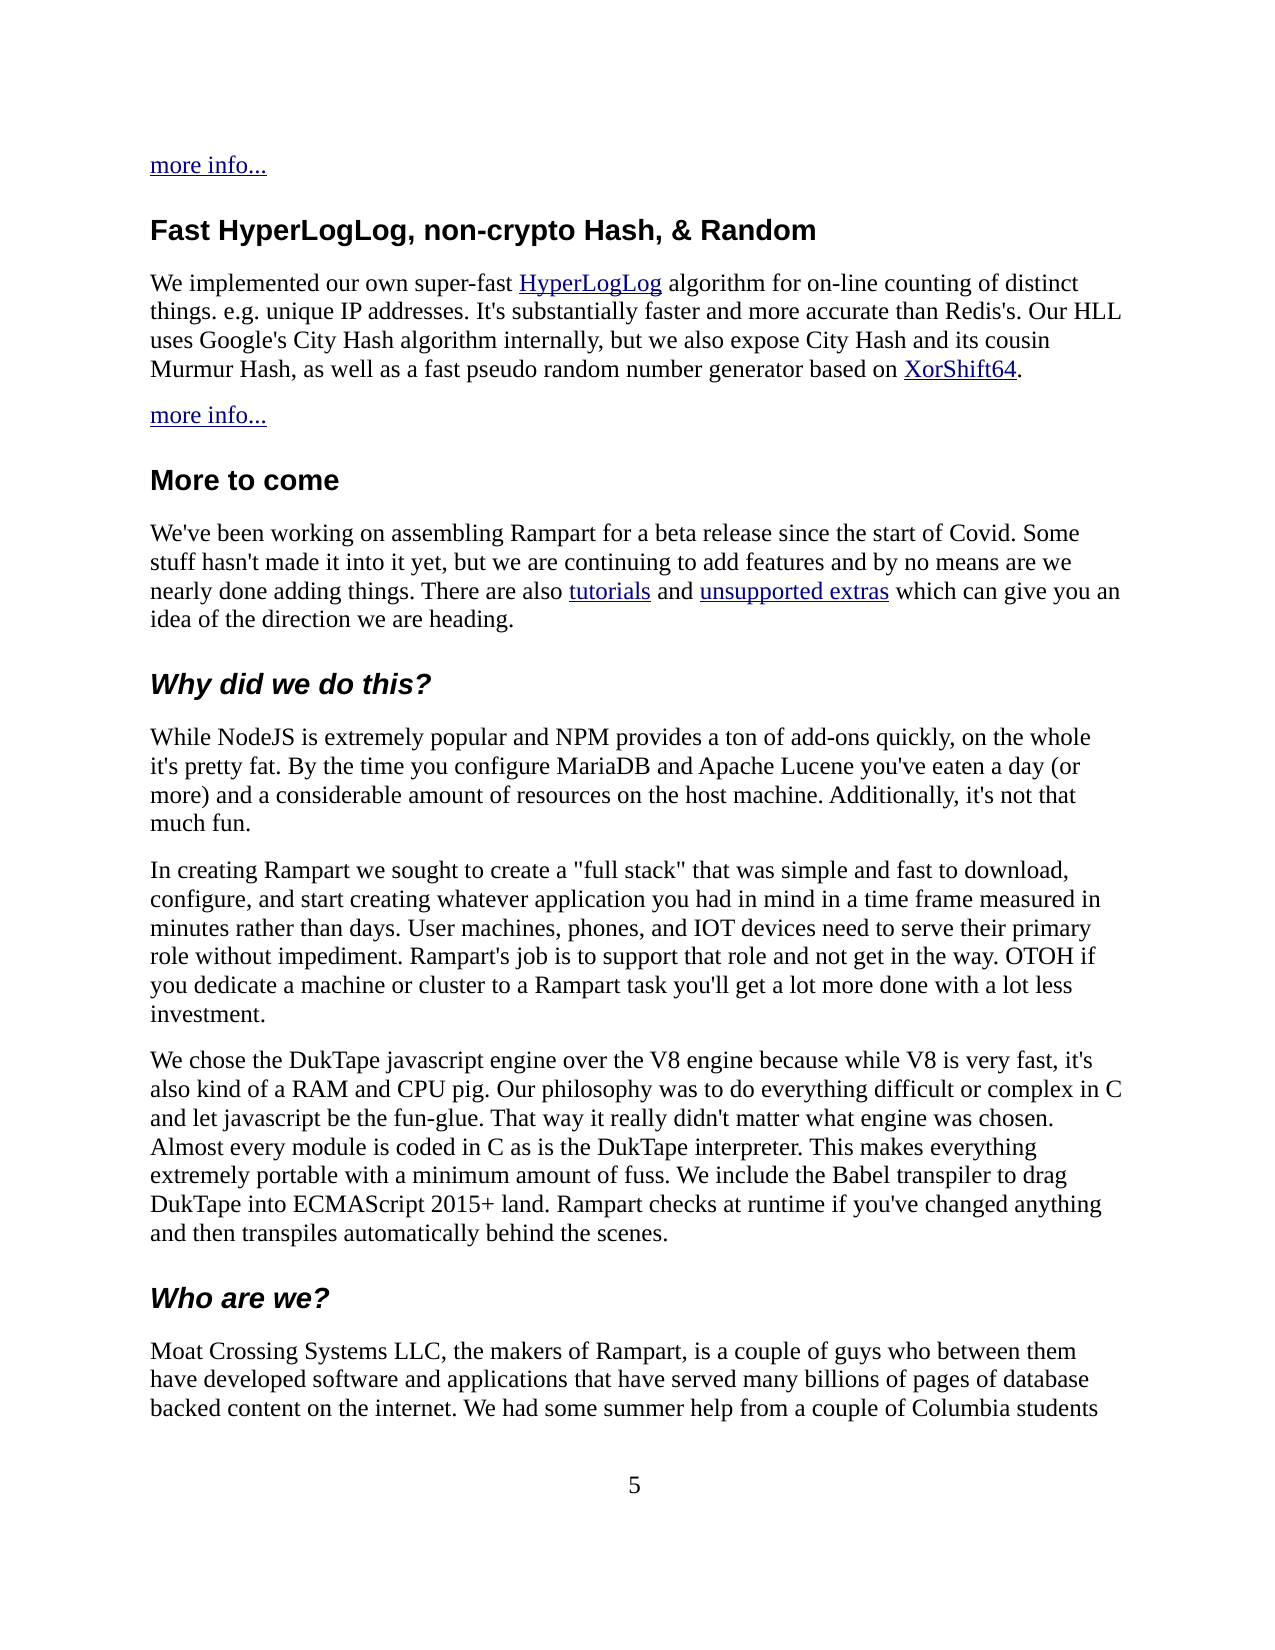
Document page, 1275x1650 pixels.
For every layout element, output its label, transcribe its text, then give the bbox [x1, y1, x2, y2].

text We chose the DukTape javascript engine over the V8 engine because while V8 is very fast, it's also kind of a RAM and CPU pig. Our philosophy was to do everything difficult or complex in C and let javascript be the fun-glue. That way it really didn't matter what engine was chosen. Almost every module is coded in C as is the DukTape interpreter. This makes everything extremely portable with a minimum amount of fuss. We include the Babel transpiler to drag DukTape into ECMAScript 2015+ land. Rampart checks at runtime if you've changed anything and then transpiles automatically behind the scenes. [150, 1046, 1125, 1247]
subtitle Why did we do this? [150, 667, 1125, 701]
text We've been working on assembling Rampart for a beta release since the start of Covid. Some stuff hasn't made it into it yet, but we are continuing to add features and by no means are we nearly done adding things. There are also tutorials and unsupported extras which can give you an idea of the direction we are heading. [150, 518, 1125, 633]
subtitle Fast HyperLogLog, non-crypto Hash, & Random [150, 213, 1125, 246]
subtitle Who are we? [150, 1281, 1125, 1314]
text Moat Crossing Systems LLC, the makers of Rampart, is a couple of guys who between them have developed software and applications that have served many billions of pages of database backed content on the internet. We had some summer help from a couple of Columbia students [150, 1336, 1125, 1422]
text We implemented our own super-fast HyperLogLog algorithm for on-line counting of distinct things. e.g. unique IP addresses. It's substantially faster and more accurate than Redis's. Our HLL uses Google's City Hash algorithm internally, but we also expose City Hash and its cousin Murmur Hash, as well as a fast pseudo random number generator based on XorShift64. [150, 268, 1125, 383]
text While NodeJS is extremely popular and NPM provides a ton of add-ons quickly, on the whole it's pretty fat. By the time you configure MariaDB and Apache Lucene you've eaten a day (or more) and a considerable amount of resources on the host machine. Additionally, it's not that much fun. [150, 722, 1125, 837]
subtitle More to come [150, 463, 1125, 497]
text In creating Rampart we sought to create a "full stack" that was simple and fast to download, configure, and start creating whatever application you had in mind in a time frame measured in minutes rather than days. User machines, phones, and IOT devices need to serve their primary role without impediment. Rampart's job is to support that role and not get in the way. OTOH if you dedicate a machine or cluster to a Rampart task you'll get a lot more done with a lot less investment. [150, 855, 1125, 1028]
text more info... [150, 150, 1125, 179]
text more info... [150, 401, 1125, 429]
